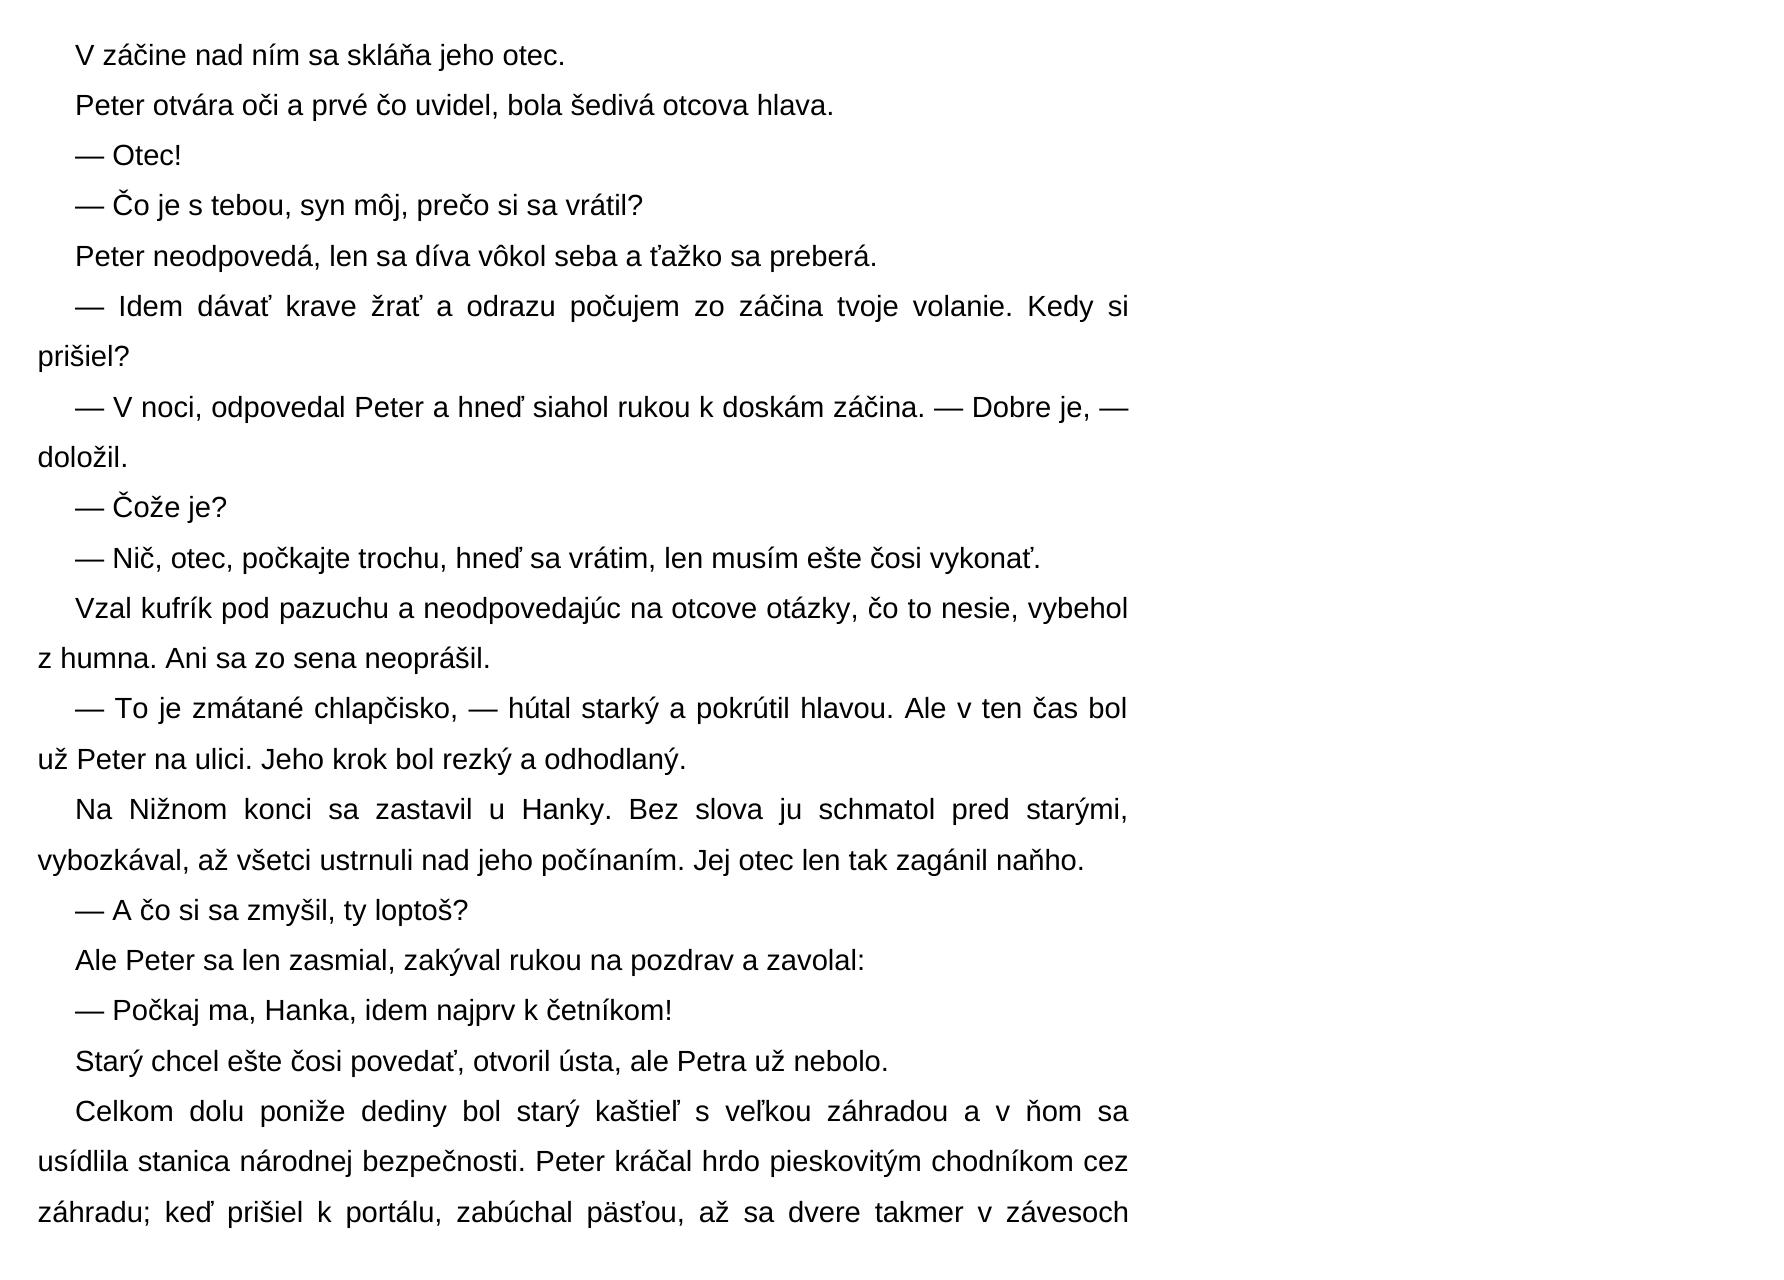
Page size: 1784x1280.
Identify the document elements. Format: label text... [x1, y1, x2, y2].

text Ale Peter sa len zasmial, zakýval rukou na pozdrav a zavolal: [37, 943, 1130, 977]
text — Čože je? [37, 490, 1130, 524]
text — V noci, odpovedal Peter a hneď siahol rukou k doskám záčina. — Dobre je, — doložil. [37, 390, 1130, 473]
text — Otec! [37, 138, 1130, 172]
text Starý chcel ešte čosi povedať, otvoril ústa, ale Petra už nebolo. [37, 1044, 1130, 1077]
text Na Nižnom konci sa zastavil u Hanky. Bez slova ju schmatol pred starými, vybozkával, až všetci ustrnuli nad jeho počínaním. Jej otec len tak zagánil naňho. [37, 792, 1130, 876]
text — Idem dávať krave žrať a odrazu počujem zo záčina tvoje volanie. Kedy si prišiel? [37, 289, 1130, 373]
text — Nič, otec, počkajte trochu, hneď sa vrátim, len musím ešte čosi vykonať. [37, 541, 1130, 574]
text — Počkaj ma, Hanka, idem najprv k četníkom! [37, 993, 1130, 1027]
text — A čo si sa zmyšil, ty loptoš? [37, 893, 1130, 926]
text Celkom dolu poniže dediny bol starý kaštieľ s veľkou záhradou a v ňom sa usídlila stanica národnej bezpečnosti. Peter kráčal hrdo pieskovitým chodníkom cez záhradu; keď prišiel k portálu, zabúchal päsťou, až sa dvere takmer v závesoch [37, 1094, 1130, 1228]
text Vzal kufrík pod pazuchu a neodpovedajúc na otcove otázky, čo to nesie, vybehol z humna. Ani sa zo sena neoprášil. [37, 591, 1130, 675]
text V záčine nad ním sa skláňa jeho otec. [37, 37, 1130, 71]
text — Čo je s tebou, syn môj, prečo si sa vrátil? [37, 188, 1130, 222]
text Peter neodpovedá, len sa díva vôkol seba a ťažko sa preberá. [37, 239, 1130, 272]
text Peter otvára oči a prvé čo uvidel, bola šedivá otcova hlava. [37, 88, 1130, 121]
text — To je zmátané chlapčisko, — hútal starký a pokrútil hlavou. Ale v ten čas bol už Peter na ulici. Jeho krok bol rezký a odhodlaný. [37, 692, 1130, 775]
